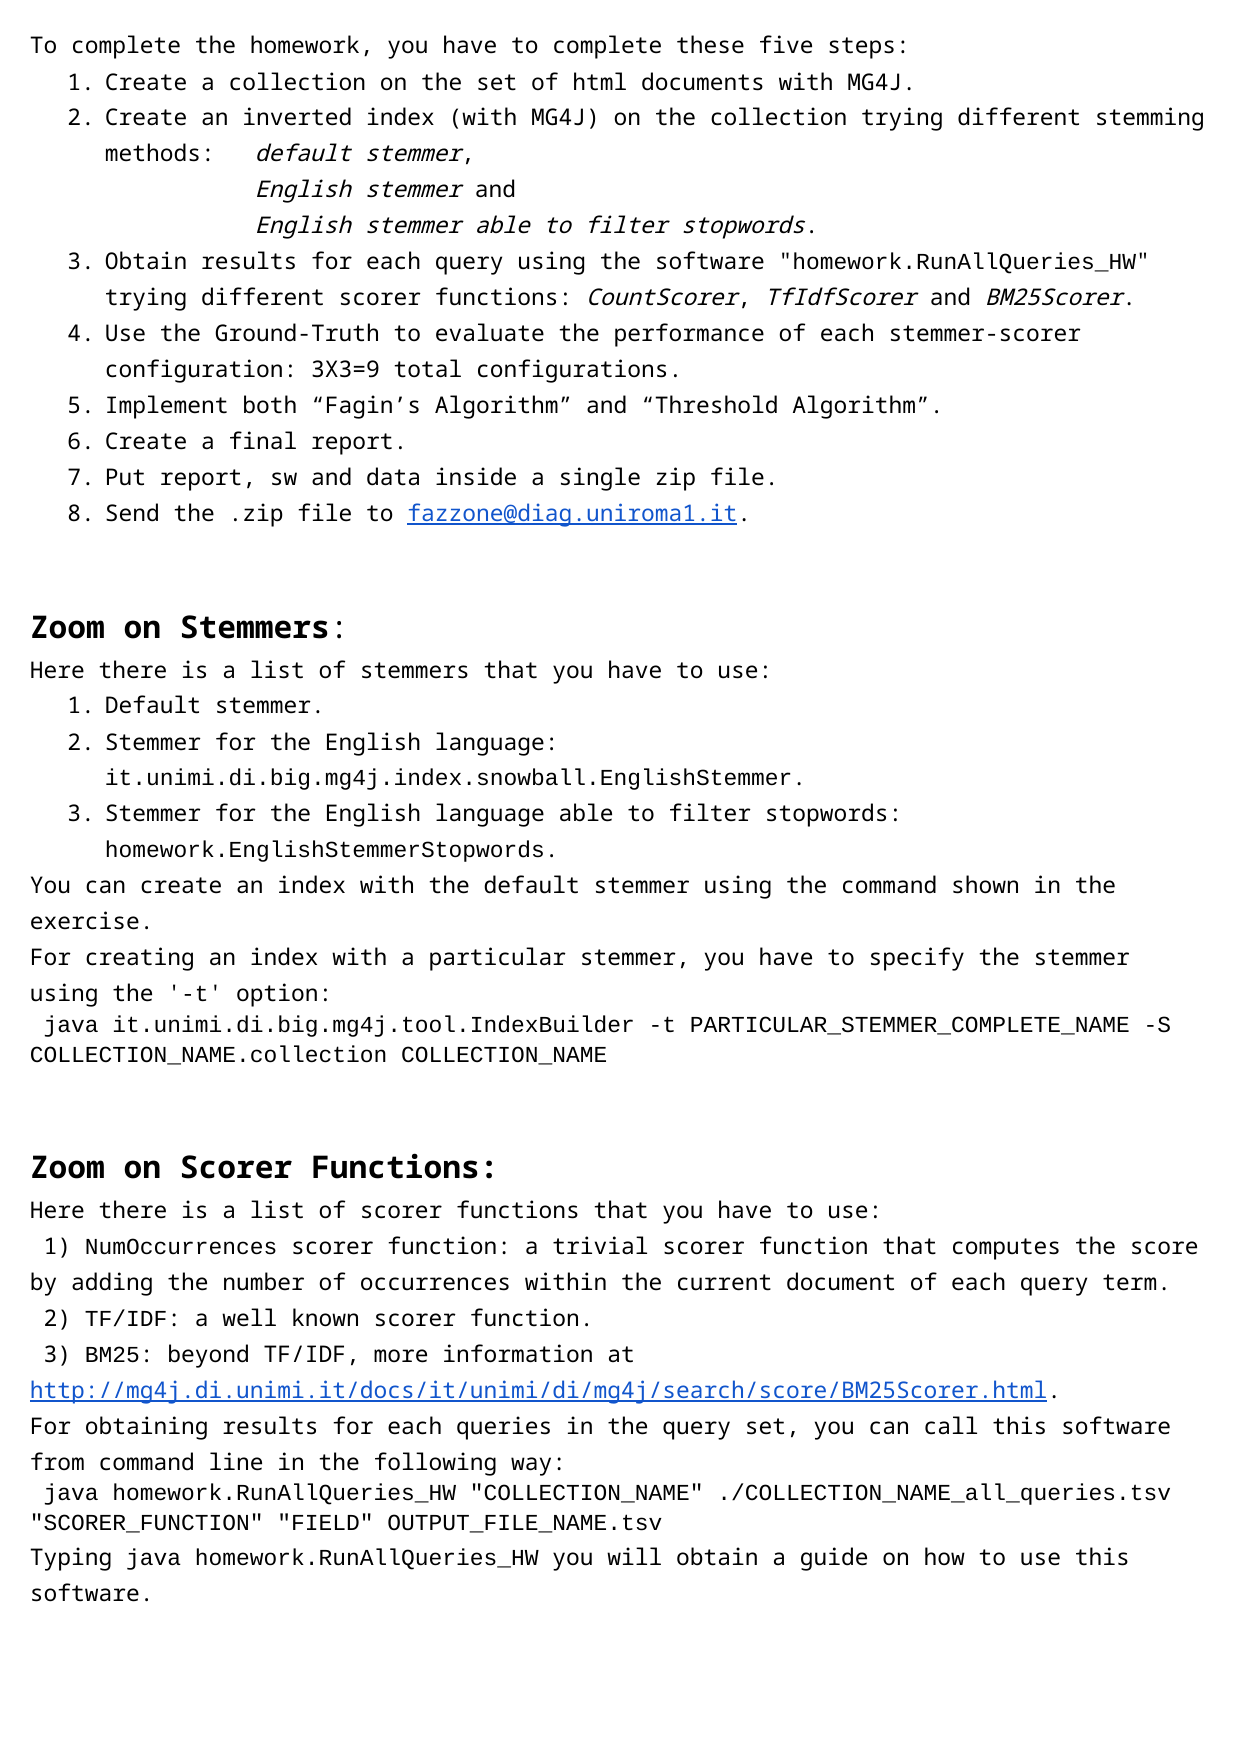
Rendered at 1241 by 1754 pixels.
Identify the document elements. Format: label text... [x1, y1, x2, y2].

text Here there is a list of scorer functions that you have to use: [29, 1194, 1211, 1225]
list Use the Ground-Truth to evaluate the performance of each stemmer-scorer configuration: 3X3=9 total configurations. [67, 317, 1211, 384]
list Stemmer for the English language: it.unimi.di.big.mg4j.index.snowball.EnglishStemmer. [67, 725, 1211, 793]
text Typing java homework.RunAllQueries_HW you will obtain a guide on how to use this software. [29, 1541, 1211, 1608]
text java it.unimi.di.big.mg4j.tool.IndexBuilder -t PARTICULAR_STEMMER_COMPLETE_NAME -S COLLECTION_NAME.collection COLLECTION_NAME [29, 1013, 1211, 1069]
text To complete the homework, you have to complete these five steps: [29, 29, 1211, 61]
list Put report, sw and data inside a single zip file. [67, 461, 1211, 492]
list Send the .zip file to fazzone@diag.uniroma1.it. [67, 497, 1211, 528]
text For creating an index with a particular stemmer, you have to specify the stemmer using the '-t' option: [29, 941, 1211, 1008]
list Create a final report. [67, 425, 1211, 456]
list Stemmer for the English language able to filter stopwords: homework.EnglishStemmerStopwords. [67, 797, 1211, 865]
text 3) BM25: beyond TF/IDF, more information at http://mg4j.di.unimi.it/docs/it/unimi/di/mg4j/search/score/BM25Scorer.html. [29, 1338, 1211, 1405]
text 1) NumOccurrences scorer function: a trivial scorer function that computes the score by adding the number of occurrences within the current document of each query term. [29, 1229, 1211, 1297]
text You can create an index with the default stemmer using the command shown in the exercise. [29, 869, 1211, 937]
list Create a collection on the set of html documents with MG4J. [67, 65, 1211, 97]
text Zoom on Scorer Functions: [29, 1145, 1211, 1187]
text 2) TF/IDF: a well known scorer function. [29, 1302, 1211, 1333]
text Zoom on Stemmers: [29, 604, 1211, 647]
list Obtain results for each query using the software "homework.RunAllQueries_HW" trying different scorer functions: CountScorer, TfIdfScorer and BM25Scorer. [67, 245, 1211, 312]
text java homework.RunAllQueries_HW "COLLECTION_NAME" ./COLLECTION_NAME_all_queries.tsv "SCORER_FUNCTION" "FIELD" OUTPUT_FILE_NAME.tsv [29, 1481, 1211, 1537]
text For obtaining results for each queries in the query set, you can call this software from command line in the following way: [29, 1409, 1211, 1477]
list Create an inverted index (with MG4J) on the collection trying different stemming methods: default stemmer, English stemmer and English stemmer able to filter stopwords. [67, 101, 1211, 240]
text Here there is a list of stemmers that you have to use: [29, 653, 1211, 685]
list Default stemmer. [67, 689, 1211, 721]
list Implement both “Faginʼs Algorithm” and “Threshold Algorithm”. [67, 389, 1211, 420]
